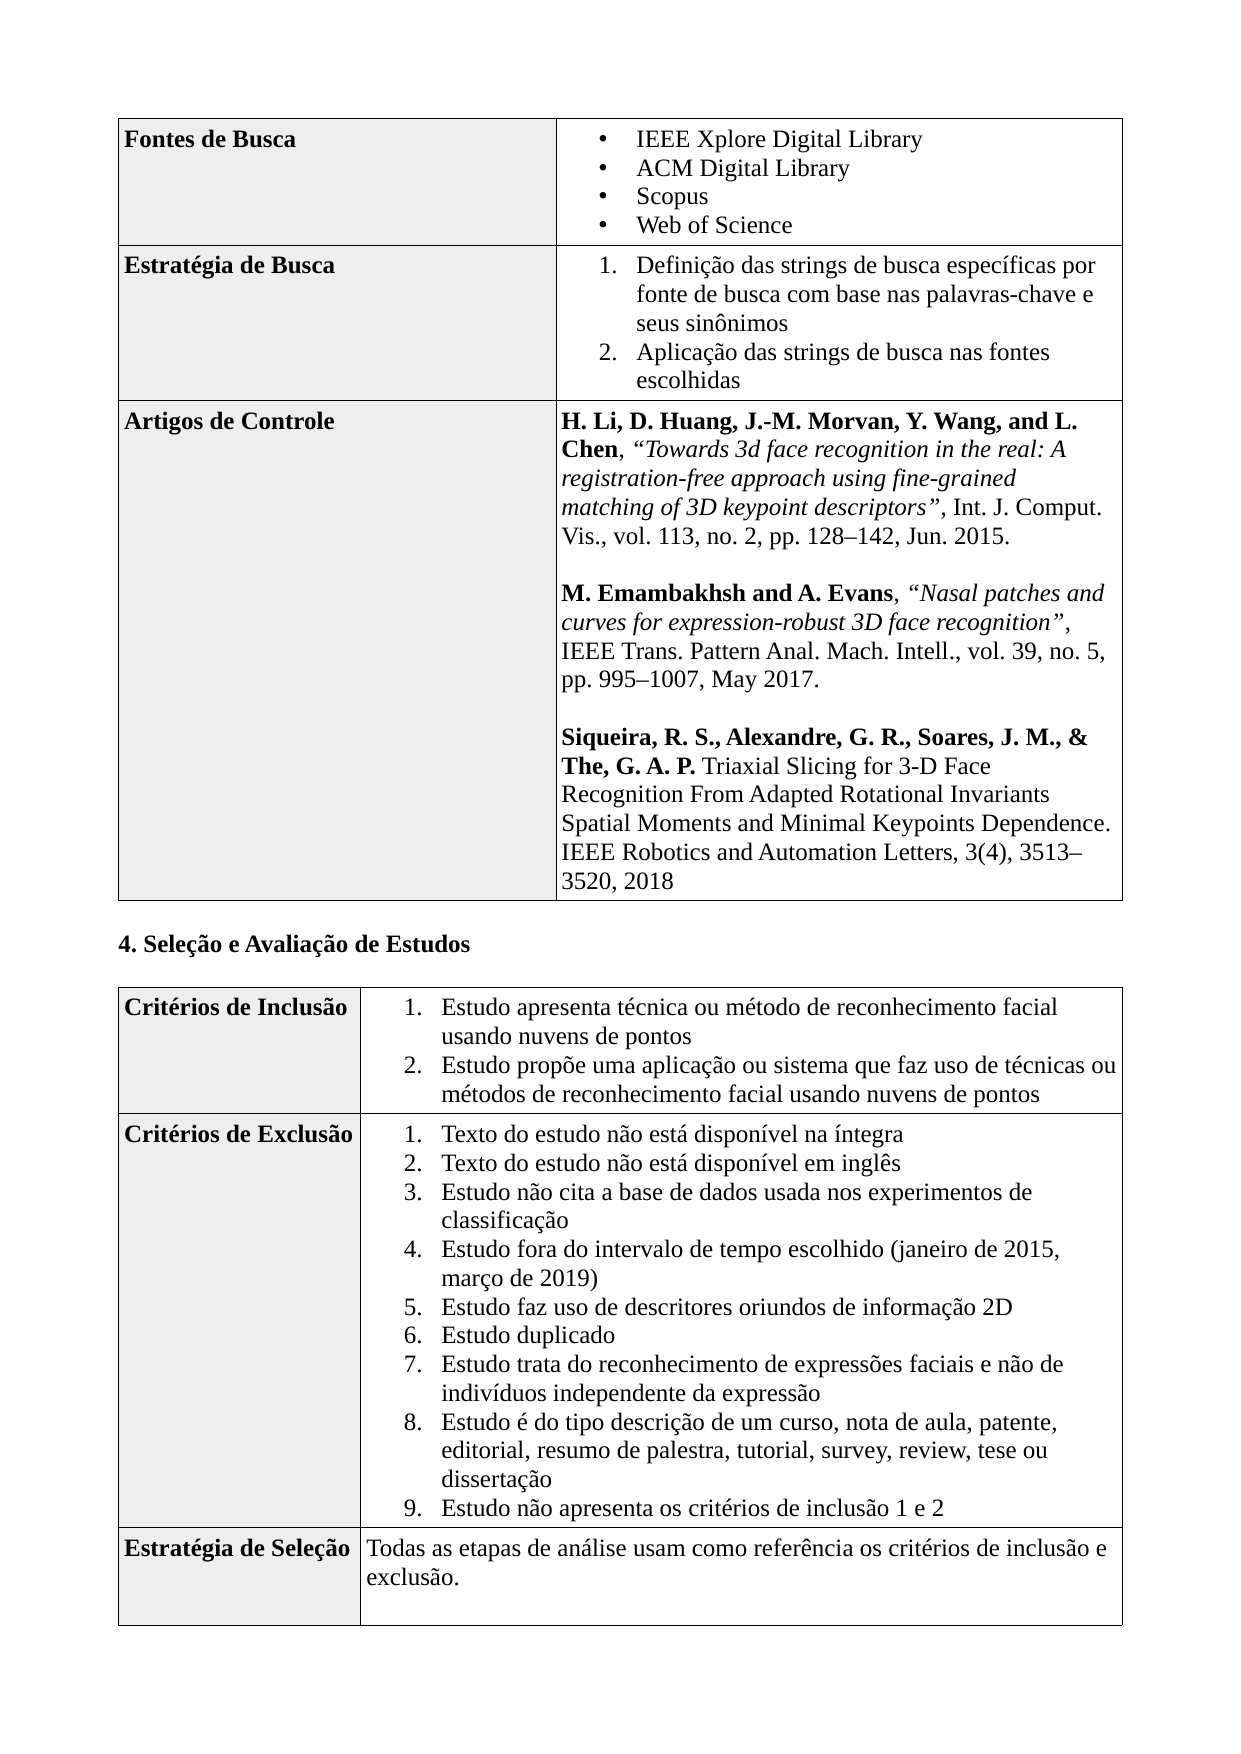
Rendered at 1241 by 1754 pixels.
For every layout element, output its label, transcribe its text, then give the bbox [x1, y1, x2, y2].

table_cell Todas as etapas de análise usam como referência os critérios de inclusão e exclusão. ANÁLISE 1: Seleção com base na leitura de título e abstract ANÁLISE 2: Seleção com base na leitura de introdução, resultados e conclusão ANÁLISE 3: Leitura completa e aplicação do formulário de extração de dados [361, 1528, 1122, 1625]
table_cell Critérios de Exclusão [119, 1114, 360, 1527]
table_cell Artigos de Controle [119, 401, 556, 900]
table_cell Definição das strings de busca específicas por fonte de busca com base nas palavras-chave e seus sinônimos Aplicação das strings de busca nas fontes escolhidas [557, 246, 1122, 400]
text 4. Seleção e Avaliação de Estudos [118, 929, 1122, 958]
table_cell IEEE Xplore Digital Library ACM Digital Library Scopus Web of Science [557, 119, 1122, 245]
table_cell Estratégia de Seleção [119, 1528, 360, 1625]
table_cell Texto do estudo não está disponível na íntegra Texto do estudo não está disponível em inglês Estudo não cita a base de dados usada nos experimentos de classificação Estudo fora do intervalo de tempo escolhido (janeiro de 2015, março de 2019) Estudo faz uso de descritores oriundos de informação 2D Estudo duplicado Estudo trata do reconhecimento de expressões faciais e não de indivíduos independente da expressão Estudo é do tipo descrição de um curso, nota de aula, patente, editorial, resumo de palestra, tutorial, survey, review, tese ou dissertação Estudo não apresenta os critérios de inclusão 1 e 2 [361, 1114, 1122, 1527]
table_cell Estratégia de Busca [119, 246, 556, 400]
table_cell Fontes de Busca [119, 119, 556, 245]
table_header Critérios de Inclusão [119, 988, 360, 1113]
table_cell H. Li, D. Huang, J.-M. Morvan, Y. Wang, and L. Chen, “Towards 3d face recognition in the real: A registration-free approach using fine-grained matching of 3D keypoint descriptors”, Int. J. Comput. Vis., vol. 113, no. 2, pp. 128–142, Jun. 2015. M. Emambakhsh and A. Evans, “Nasal patches and curves for expression-robust 3D face recognition”, IEEE Trans. Pattern Anal. Mach. Intell., vol. 39, no. 5, pp. 995–1007, May 2017. Siqueira, R. S., Alexandre, G. R., Soares, J. M., & The, G. A. P. Triaxial Slicing for 3-D Face Recognition From Adapted Rotational Invariants Spatial Moments and Minimal Keypoints Dependence. IEEE Robotics and Automation Letters, 3(4), 3513–3520, 2018 [557, 401, 1122, 900]
table_header Estudo apresenta técnica ou método de reconhecimento facial usando nuvens de pontos Estudo propõe uma aplicação ou sistema que faz uso de técnicas ou métodos de reconhecimento facial usando nuvens de pontos [361, 988, 1122, 1113]
